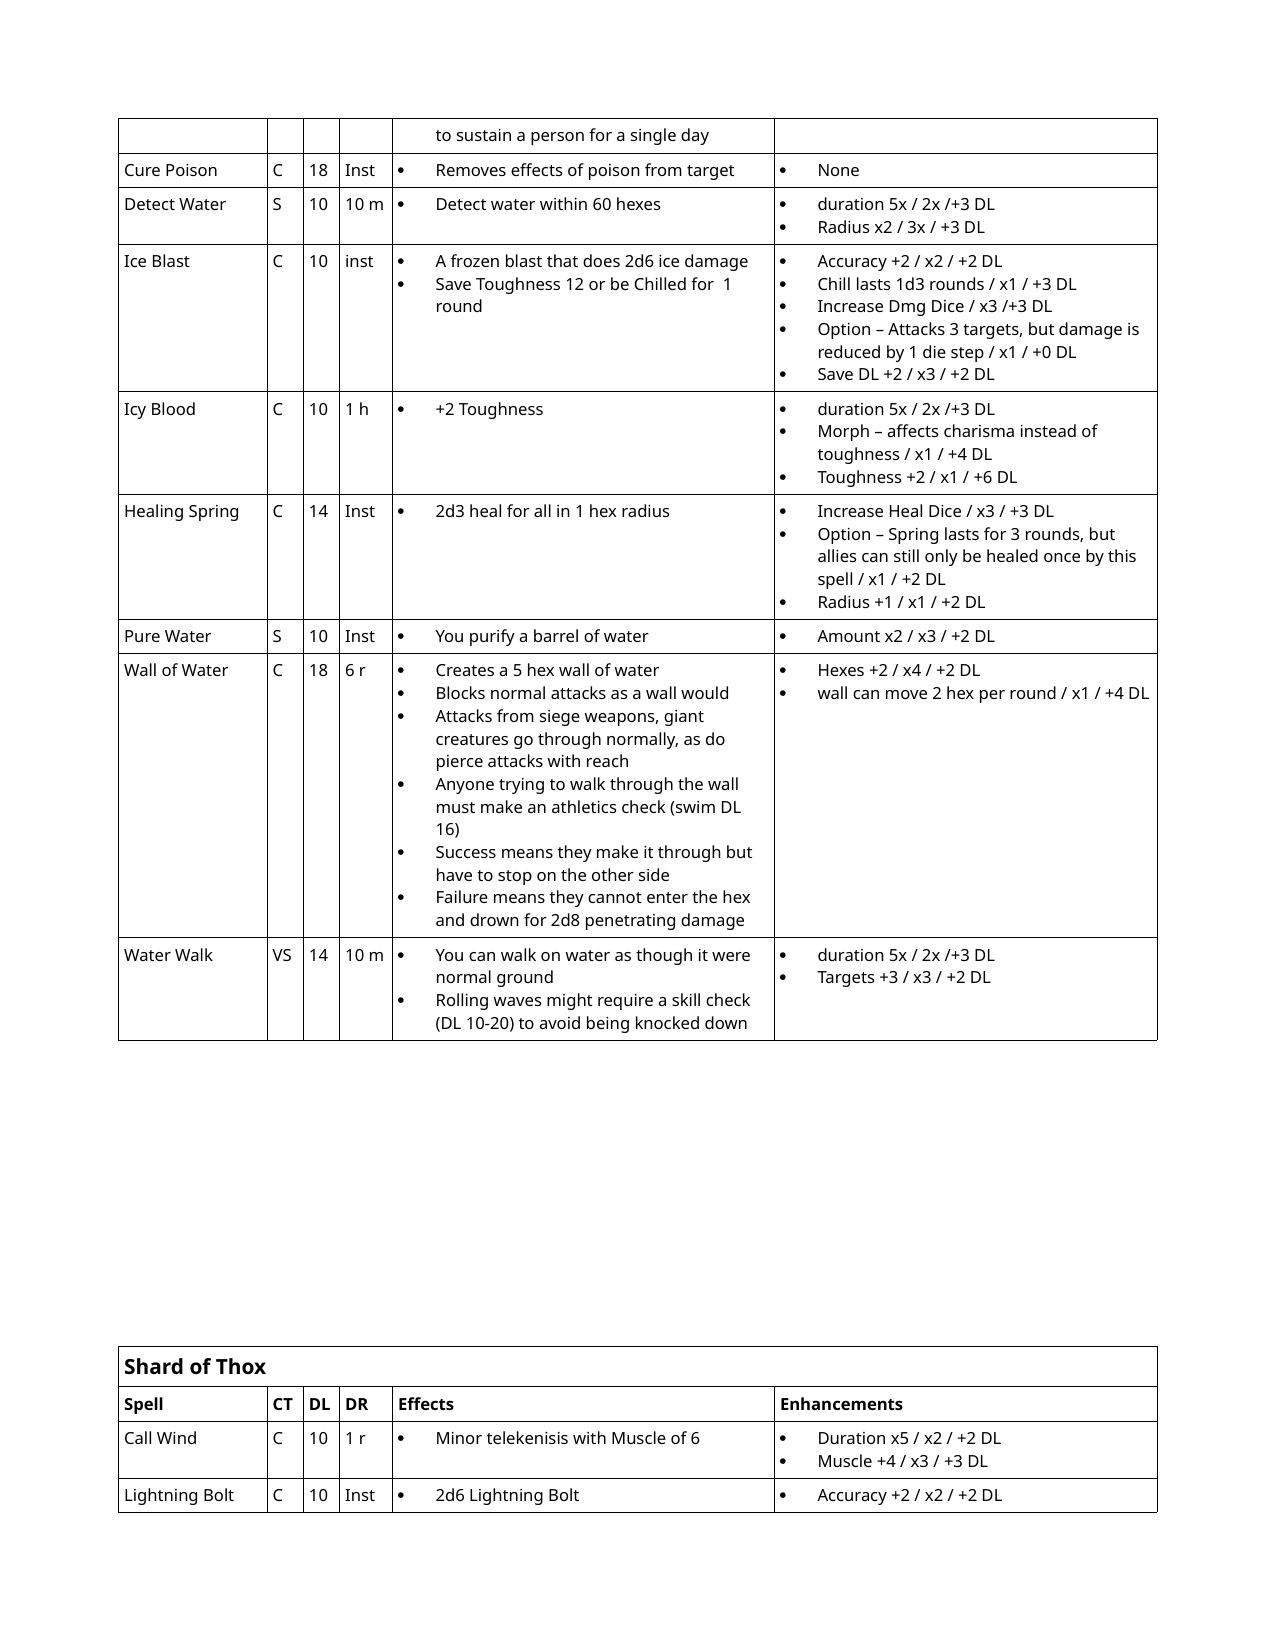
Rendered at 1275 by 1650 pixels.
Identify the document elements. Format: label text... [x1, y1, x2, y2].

table_cell Inst [340, 495, 392, 619]
table_header Shard of Thox [119, 1347, 1157, 1386]
table_cell S [268, 188, 303, 244]
table_cell 10 [304, 620, 339, 653]
table_cell 14 [304, 938, 339, 1040]
table_cell 10 m [340, 188, 392, 244]
table_cell Creates a 5 hex wall of water Blocks normal attacks as a wall would Attacks from siege weapons, giant creatures go through normally, as do pierce attacks with reach Anyone trying to walk through the wall must make an athletics check (swim DL 16) Success means they make it through but have to stop on the other side Failure means they cannot enter the hex and drown for 2d8 penetrating damage [393, 654, 774, 937]
table_cell Inst [340, 154, 392, 187]
table_cell Detect Water [119, 188, 267, 244]
table_cell 18 [304, 154, 339, 187]
table_cell 10 [304, 1422, 339, 1478]
table_cell 18 [304, 654, 339, 937]
table_cell Effects [393, 1387, 774, 1421]
table_cell 2d3 heal for all in 1 hex radius [393, 495, 774, 619]
table_cell Cure Poison [119, 154, 267, 187]
table_cell DR [340, 1387, 392, 1421]
table_cell C [268, 495, 303, 619]
table_cell 10 m [340, 938, 392, 1040]
table_cell C [268, 654, 303, 937]
table_cell Wall of Water [119, 654, 267, 937]
table_cell You can walk on water as though it were normal ground Rolling waves might require a skill check (DL 10-20) to avoid being knocked down [393, 938, 774, 1040]
table_cell A frozen blast that does 2d6 ice damage Save Toughness 12 or be Chilled for 1 round [393, 245, 774, 391]
table_cell Lightning Bolt [119, 1479, 267, 1512]
table_cell C [268, 392, 303, 494]
table_cell 1 h [340, 392, 392, 494]
table_cell Healing Spring [119, 495, 267, 619]
table_cell to sustain a person for a single day [393, 119, 774, 152]
table_cell duration 5x / 2x /+3 DL Radius x2 / 3x / +3 DL [775, 188, 1157, 244]
table_cell S [268, 620, 303, 653]
table_cell 2d6 Lightning Bolt Daze(3) & Stun(1) [393, 1479, 774, 1512]
table_cell Accuracy +2 / x2 / +2 DL Chill lasts 1d3 rounds / x1 / +3 DL Increase Dmg Dice / x3 /+3 DL Option – Attacks 3 targets, but damage is reduced by 1 die step / x1 / +0 DL Save DL +2 / x3 / +2 DL [775, 245, 1157, 391]
table_cell Icy Blood [119, 392, 267, 494]
table_cell Increase Heal Dice / x3 / +3 DL Option – Spring lasts for 3 rounds, but allies can still only be healed once by this spell / x1 / +2 DL Radius +1 / x1 / +2 DL [775, 495, 1157, 619]
table_cell C [268, 1479, 303, 1512]
table_cell C [268, 1422, 303, 1478]
table_cell Accuracy +2 / x2 / +2 DL Increase Dmg Dice / x3 /+3 DL Option – Attack gains chain(8) up to 4 hexes away / x1 / +3 DL Proc +1 / x3 / +3 DL [775, 1479, 1157, 1512]
table_cell Inst [340, 620, 392, 653]
table_cell Minor telekenisis with Muscle of 6 [393, 1422, 774, 1478]
table_cell You purify a barrel of water [393, 620, 774, 653]
table_cell Enhancements [775, 1387, 1157, 1421]
table_cell Spell [119, 1387, 267, 1421]
table_cell CT [268, 1387, 303, 1421]
table_cell DL [304, 1387, 339, 1421]
table_cell Detect water within 60 hexes [393, 188, 774, 244]
table_cell C [268, 154, 303, 187]
table_cell [119, 119, 267, 152]
table_cell VS [268, 938, 303, 1040]
table_cell duration 5x / 2x /+3 DL Morph – affects charisma instead of toughness / x1 / +4 DL Toughness +2 / x1 / +6 DL [775, 392, 1157, 494]
table_cell Duration x5 / x2 / +2 DL Muscle +4 / x3 / +3 DL [775, 1422, 1157, 1478]
table_cell 10 [304, 392, 339, 494]
table_cell 1 r [340, 1422, 392, 1478]
table_cell 10 [304, 188, 339, 244]
table_cell Inst [340, 1479, 392, 1512]
table_cell duration 5x / 2x /+3 DL Targets +3 / x3 / +2 DL [775, 938, 1157, 1040]
table_cell Removes effects of poison from target [393, 154, 774, 187]
table_cell Hexes +2 / x4 / +2 DL wall can move 2 hex per round / x1 / +4 DL [775, 654, 1157, 937]
table_cell inst [340, 245, 392, 391]
table_cell None [775, 154, 1157, 187]
table_cell Call Wind [119, 1422, 267, 1478]
table_cell 14 [304, 495, 339, 619]
table_cell 10 [304, 245, 339, 391]
table_cell Pure Water [119, 620, 267, 653]
table_cell Amount x2 / x3 / +2 DL [775, 620, 1157, 653]
table_cell [340, 119, 392, 152]
table_cell Ice Blast [119, 245, 267, 391]
table_cell C [268, 245, 303, 391]
table_cell +2 Toughness [393, 392, 774, 494]
table_cell 10 [304, 1479, 339, 1512]
table_cell [268, 119, 303, 152]
table_cell 6 r [340, 654, 392, 937]
table_cell Water Walk [119, 938, 267, 1040]
table_cell [304, 119, 339, 152]
table_cell [775, 119, 1157, 152]
